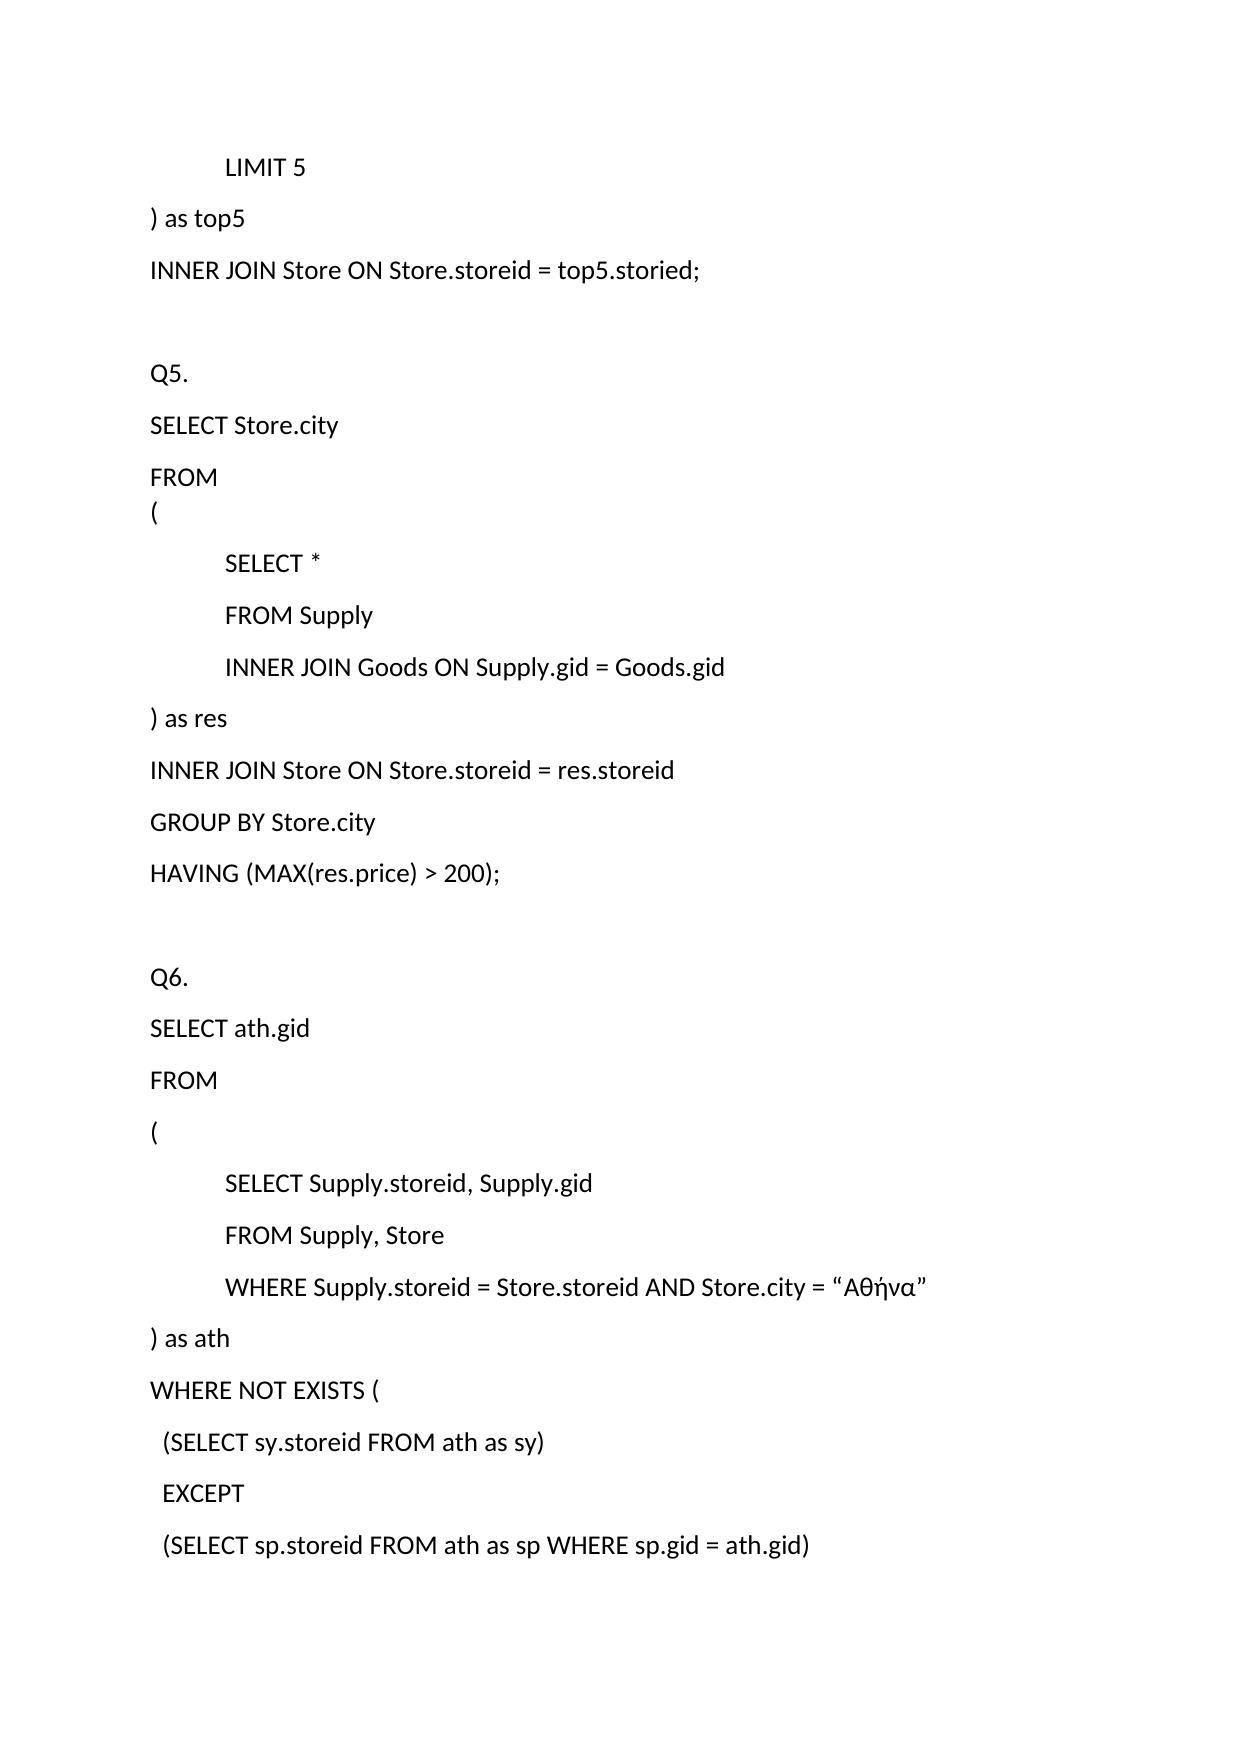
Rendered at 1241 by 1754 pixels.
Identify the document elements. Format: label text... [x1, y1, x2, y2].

text INNER JOIN Goods ON Supply.gid = Goods.gid [150, 650, 1090, 683]
text SELECT Supply.storeid, Supply.gid [150, 1167, 1090, 1200]
text FROM ( [150, 460, 1090, 528]
text LIMIT 5 [150, 150, 1090, 183]
text INNER JOIN Store ON Store.storeid = res.storeid [150, 753, 1090, 786]
text Q6. [150, 960, 1090, 993]
text HAVING (MAX(res.price) > 200); [150, 857, 1090, 890]
text GROUP BY Store.city [150, 805, 1090, 838]
text Q5. [150, 357, 1090, 390]
text ( [150, 1115, 1090, 1148]
text SELECT * [150, 547, 1090, 580]
text (SELECT sp.storeid FROM ath as sp WHERE sp.gid = ath.gid) [150, 1528, 1090, 1561]
text SELECT Store.city [150, 408, 1090, 441]
text WHERE NOT EXISTS ( [150, 1373, 1090, 1406]
text ) as top5 [150, 202, 1090, 235]
text ) as ath [150, 1322, 1090, 1355]
text INNER JOIN Store ON Store.storeid = top5.storied; [150, 253, 1090, 286]
text FROM [150, 1063, 1090, 1096]
text (SELECT sy.storeid FROM ath as sy) [150, 1425, 1090, 1458]
text ) as res [150, 702, 1090, 735]
text EXCEPT [150, 1477, 1090, 1510]
text FROM Supply, Store [150, 1218, 1090, 1251]
text WHERE Supply.storeid = Store.storeid AND Store.city = “Αθήνα” [150, 1270, 1090, 1303]
text FROM Supply [150, 598, 1090, 631]
text SELECT ath.gid [150, 1012, 1090, 1045]
